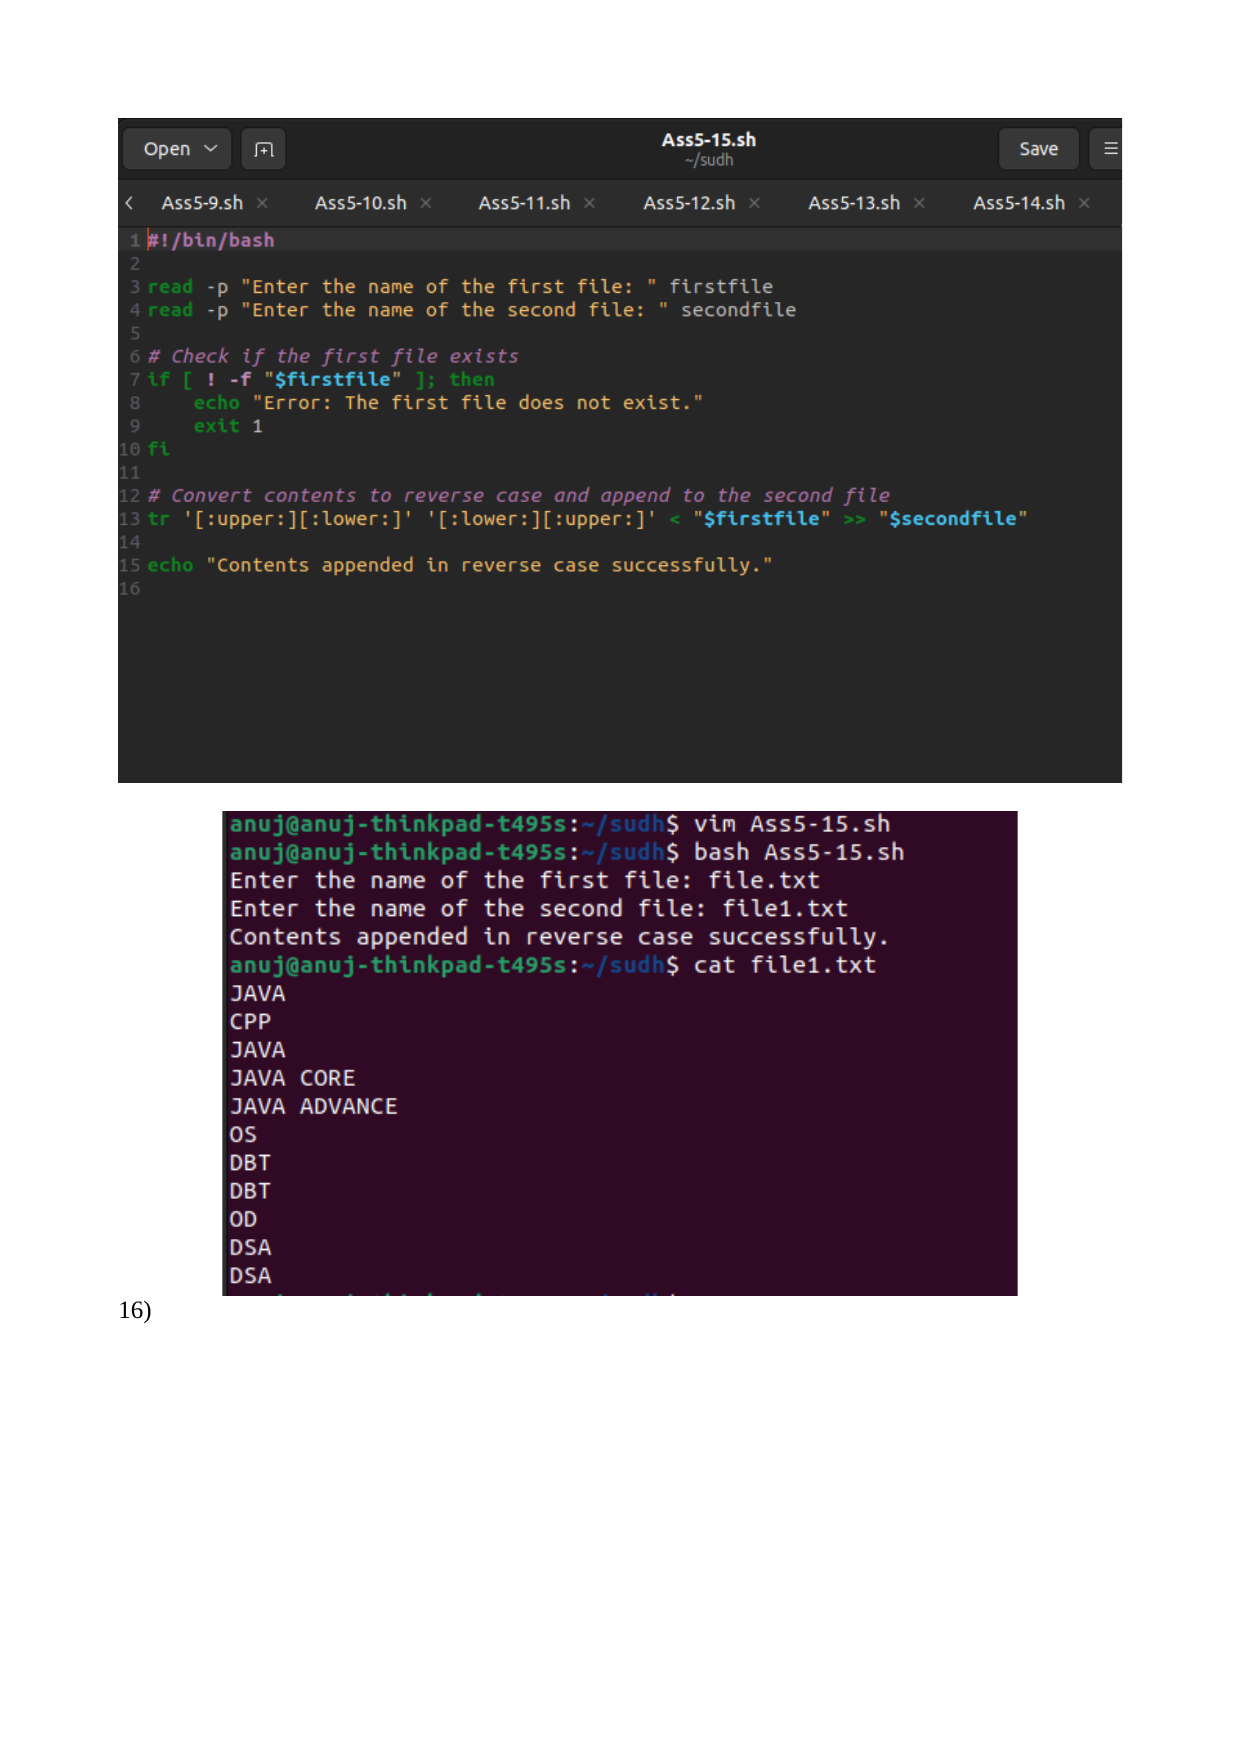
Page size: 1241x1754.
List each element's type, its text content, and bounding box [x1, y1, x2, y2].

picture [222, 811, 1018, 1296]
picture [118, 118, 1123, 783]
text 16) [118, 811, 1122, 1324]
